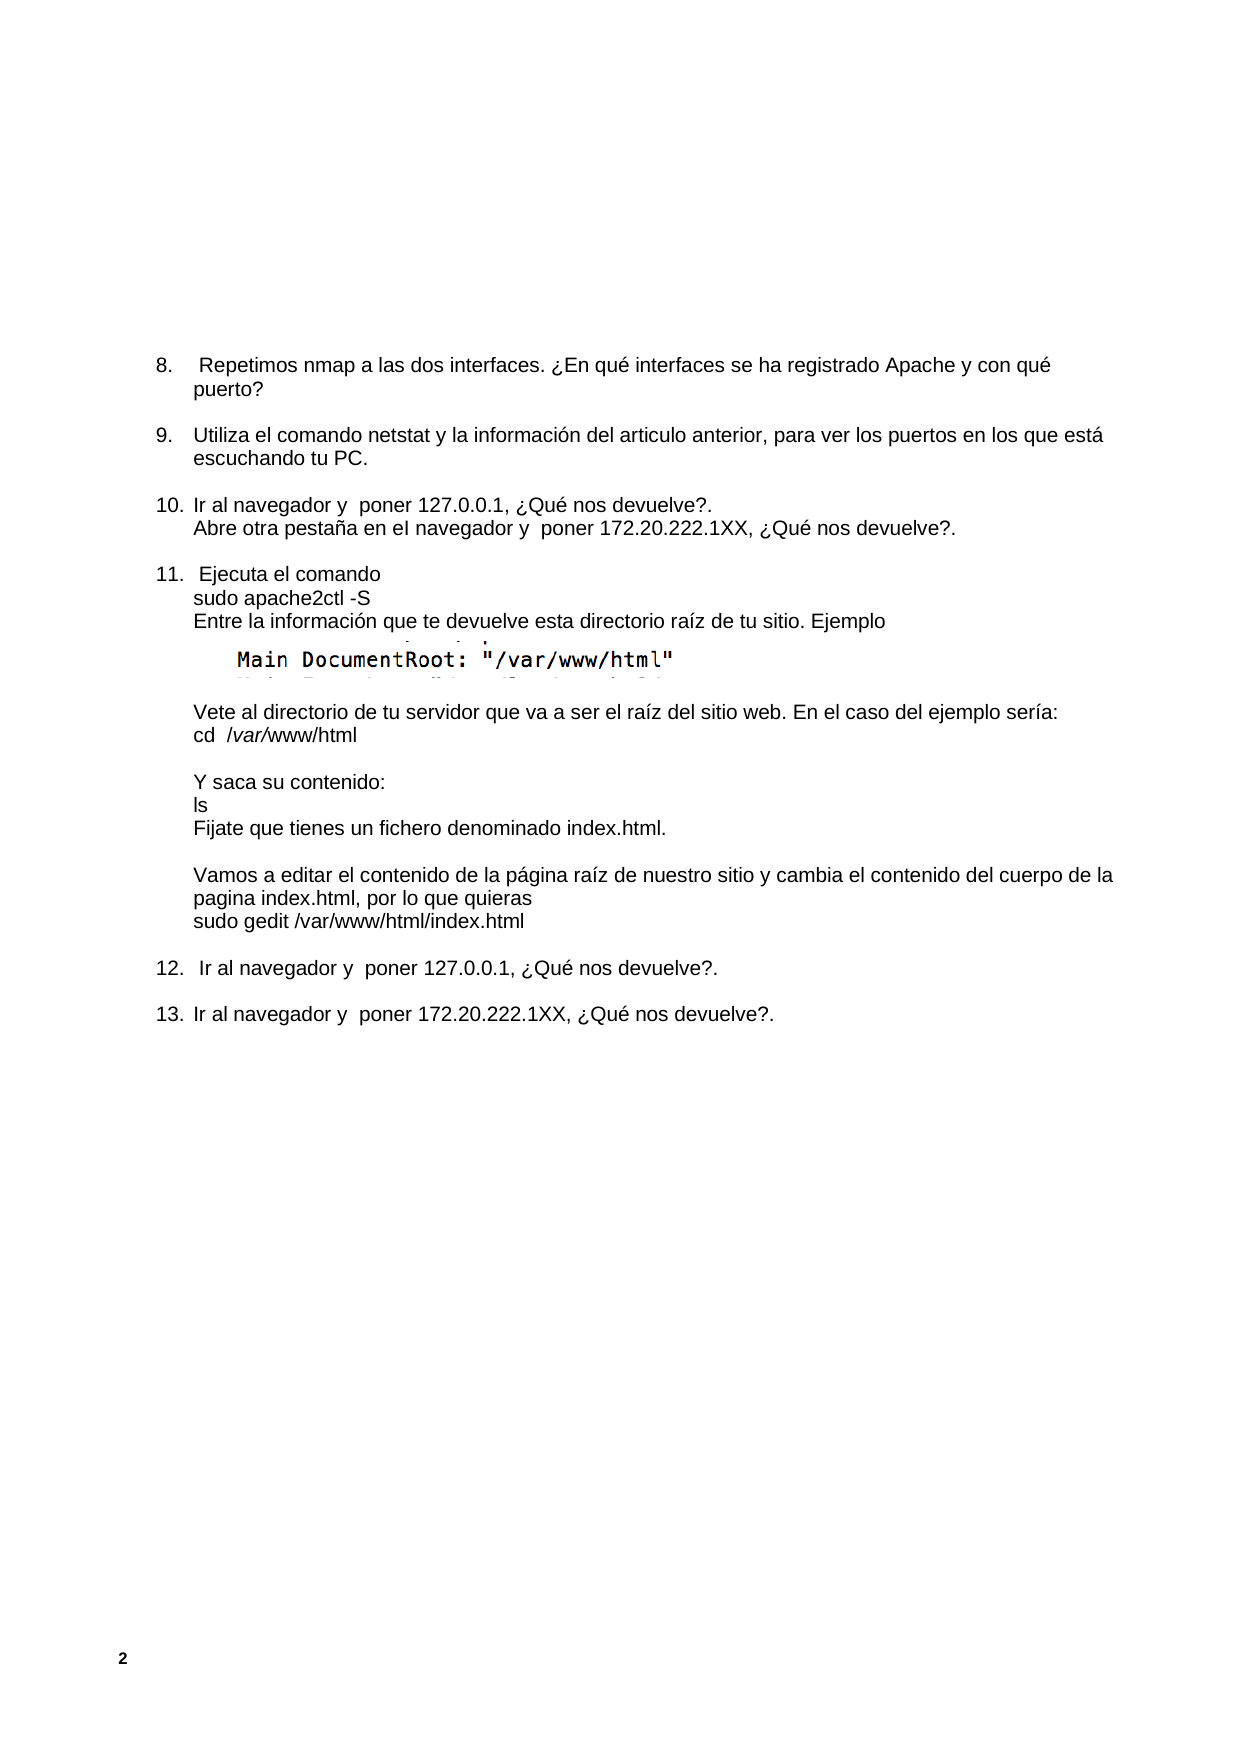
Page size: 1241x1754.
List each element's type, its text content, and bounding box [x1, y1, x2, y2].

list Ir al navegador y poner 127.0.0.1, ¿Qué nos devuelve?. [156, 493, 1122, 517]
list sudo gedit /var/www/html/index.html [156, 910, 1122, 933]
list Entre la información que te devuelve esta directorio raíz de tu sitio. Ejemplo [156, 609, 1122, 633]
list sudo apache2ctl -S [156, 586, 1122, 609]
list Ir al navegador y poner 127.0.0.1, ¿Qué nos devuelve?. [156, 956, 1122, 979]
list ls [156, 794, 1122, 817]
list Abre otra pestaña en eI navegador y poner 172.20.222.1XX, ¿Qué nos devuelve?. [156, 517, 1122, 540]
list Ir al navegador y poner 172.20.222.1XX, ¿Qué nos devuelve?. [156, 1003, 1122, 1026]
list Vamos a editar el contenido de la página raíz de nuestro sitio y cambia el contenido del cuerpo de la pagina index.html, por lo que quieras [156, 863, 1122, 910]
list cd /var/www/html [156, 724, 1122, 747]
list Y saca su contenido: [156, 771, 1122, 794]
list Repetimos nmap a las dos interfaces. ¿En qué interfaces se ha registrado Apache y con qué puerto? [156, 354, 1122, 400]
list Fijate que tienes un fichero denominado index.html. [156, 817, 1122, 840]
list Utiliza el comando netstat y la información del articulo anterior, para ver los puertos en los que está escuchando tu PC. [156, 424, 1122, 470]
picture [230, 641, 678, 678]
list Ejecuta el comando [156, 563, 1122, 586]
list Vete al directorio de tu servidor que va a ser el raíz del sitio web. En el caso del ejemplo sería: [156, 701, 1122, 724]
